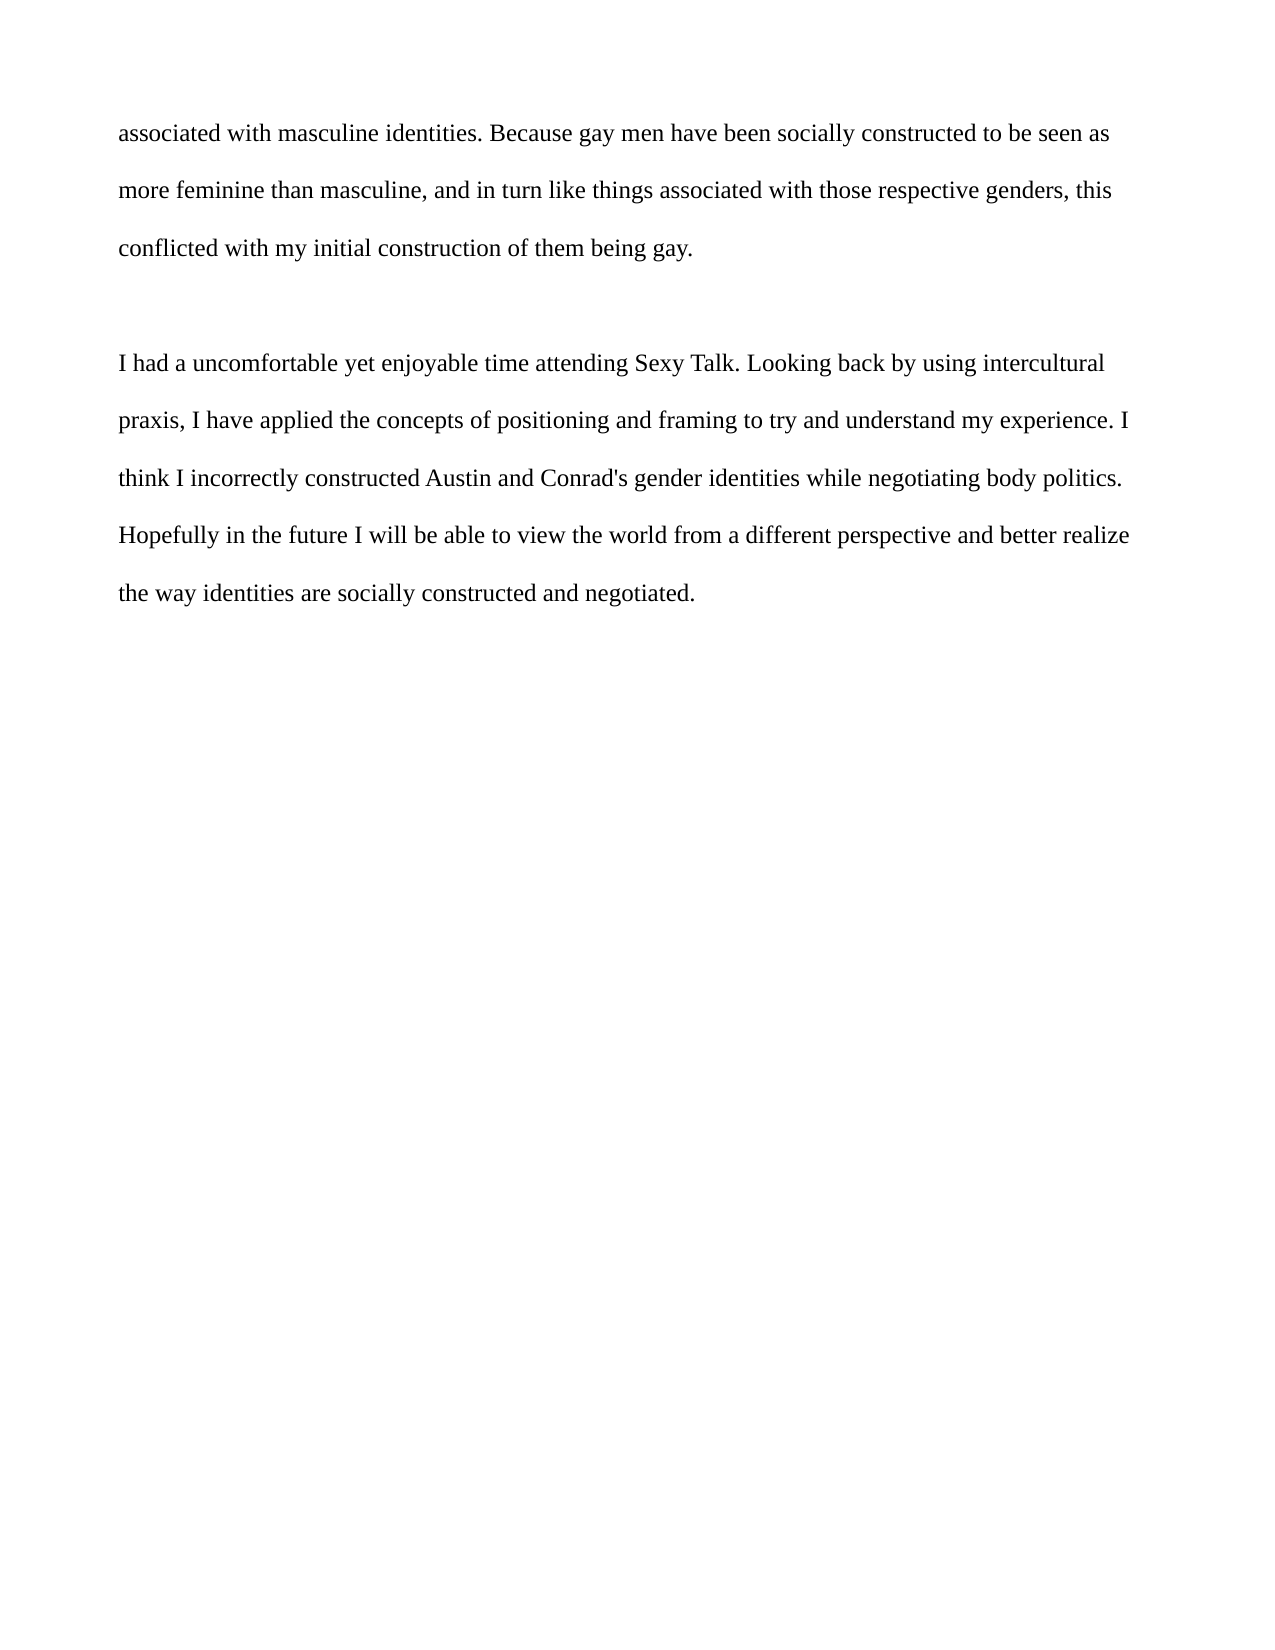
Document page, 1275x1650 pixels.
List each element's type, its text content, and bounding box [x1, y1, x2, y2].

text I had a uncomfortable yet enjoyable time attending Sexy Talk. Looking back by using intercultural praxis, I have applied the concepts of positioning and framing to try and understand my experience. I think I incorrectly constructed Austin and Conrad's gender identities while negotiating body politics. Hopefully in the future I will be able to view the world from a different perspective and better realize the way identities are socially constructed and negotiated. [118, 348, 1157, 607]
text associated with masculine identities. Because gay men have been socially constructed to be seen as more feminine than masculine, and in turn like things associated with those respective genders, this conflicted with my initial construction of them being gay. [118, 118, 1157, 262]
